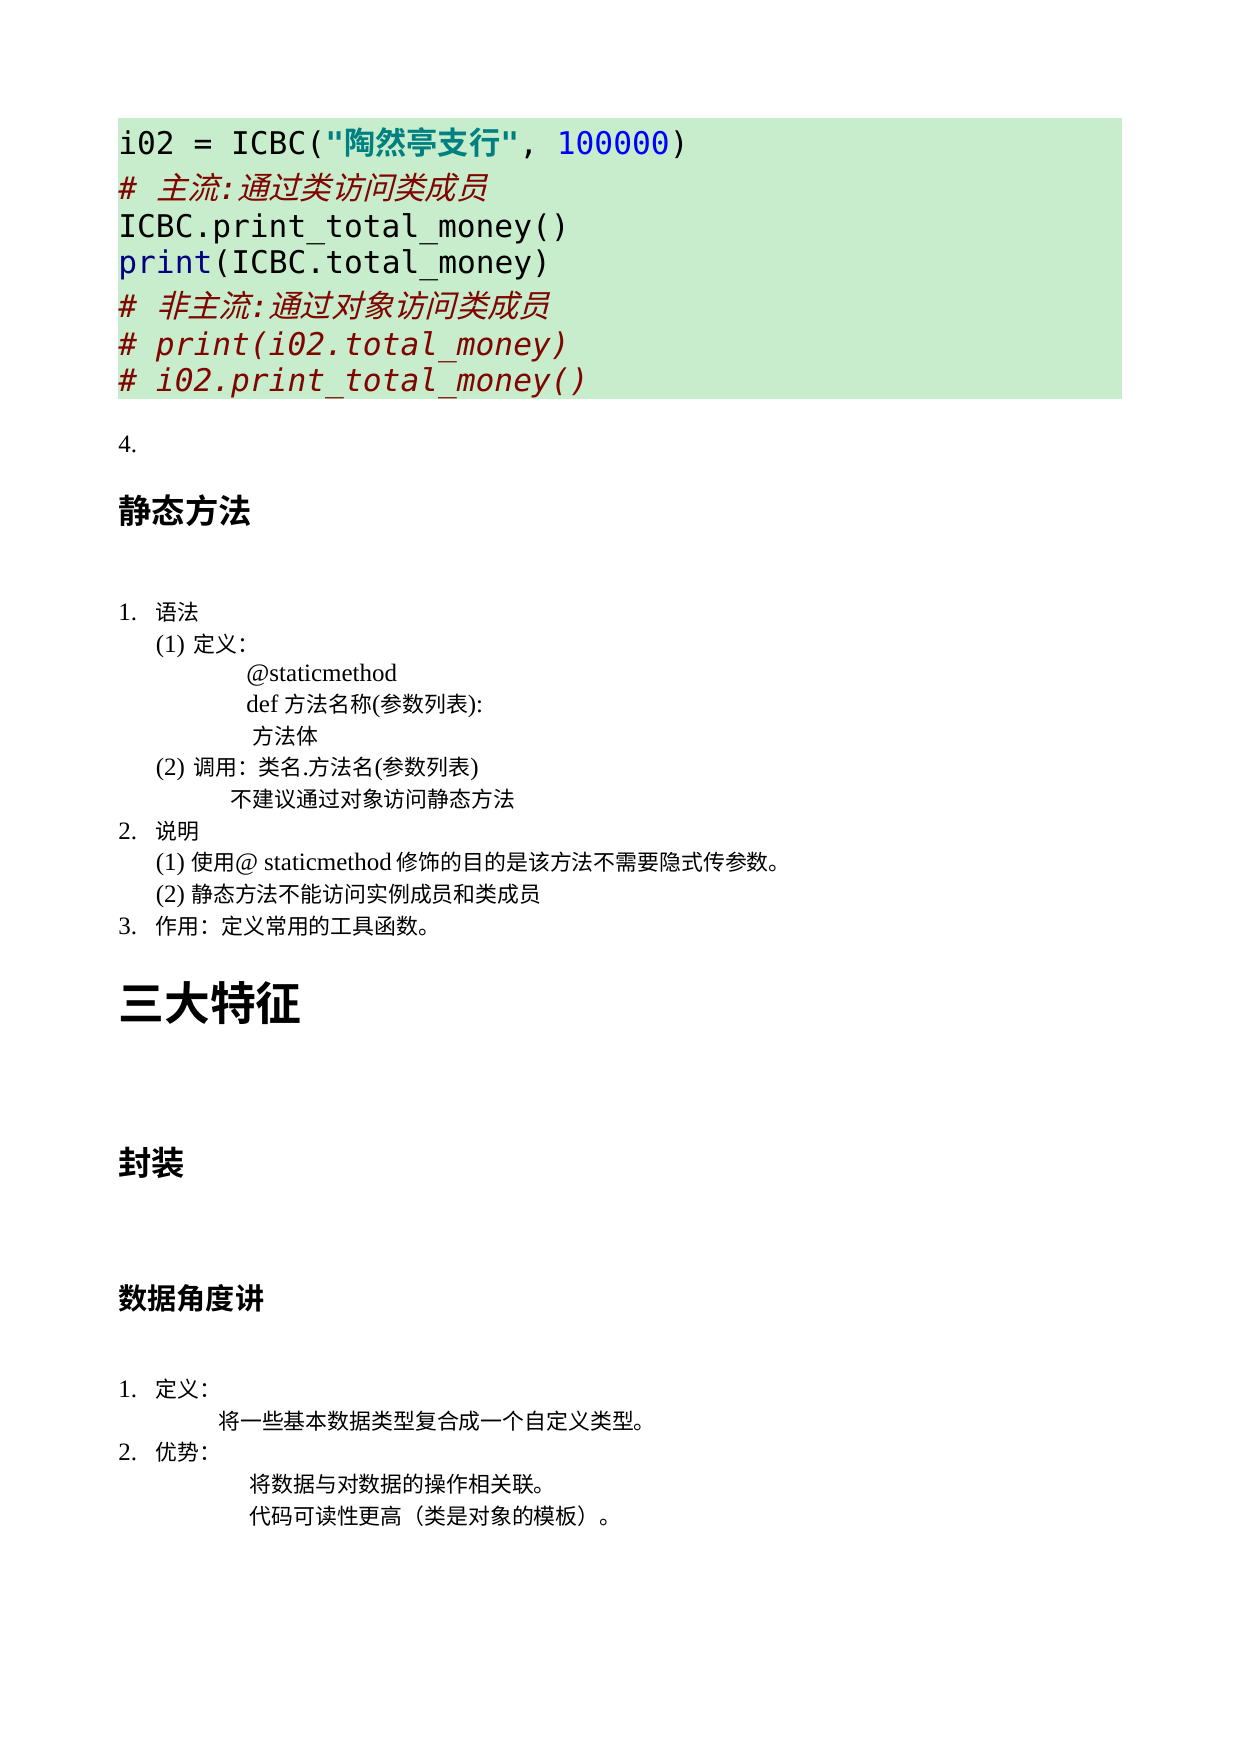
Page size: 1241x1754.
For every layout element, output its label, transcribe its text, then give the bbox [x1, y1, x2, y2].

list (2) 静态方法不能访问实例成员和类成员 [156, 877, 1122, 909]
list 不建议通过对象访问静态方法 [193, 782, 1122, 814]
subtitle 三大特征 [118, 967, 1122, 1034]
subtitle 封装 [118, 1136, 1122, 1184]
text i02 = ICBC("陶然亭支行", 100000) [118, 118, 1122, 163]
list 作用：定义常用的工具函数。 [118, 909, 1122, 940]
list 将一些基本数据类型复合成一个自定义类型。 [206, 1404, 1122, 1435]
text # 非主流:通过对象访问类成员 [118, 281, 1122, 326]
list @staticmethod [177, 658, 1122, 687]
list 定义： [118, 1372, 1122, 1404]
list def 方法名称(参数列表): [177, 687, 1122, 719]
list (1) 使用@ staticmethod修饰的目的是该方法不需要隐式传参数。 [156, 845, 1122, 877]
list 方法体 [177, 719, 1122, 750]
list 调用：类名.方法名(参数列表) [156, 750, 1122, 782]
list 代码可读性更高（类是对象的模板）。 [118, 1499, 1122, 1530]
text print(ICBC.total_money) [118, 245, 1122, 281]
text # 主流:通过类访问类成员 [118, 163, 1122, 208]
text # i02.print_total_money() [118, 363, 1122, 399]
text # print(i02.total_money) [118, 326, 1122, 363]
list 将数据与对数据的操作相关联。 [118, 1467, 1122, 1499]
list 说明 [118, 814, 1122, 845]
list 优势： [118, 1435, 1122, 1467]
list 定义： [156, 627, 1122, 658]
text ICBC.print_total_money() [118, 208, 1122, 245]
subtitle 静态方法 [118, 484, 1122, 533]
list 语法 [118, 595, 1122, 627]
subtitle 数据角度讲 [118, 1276, 1122, 1318]
